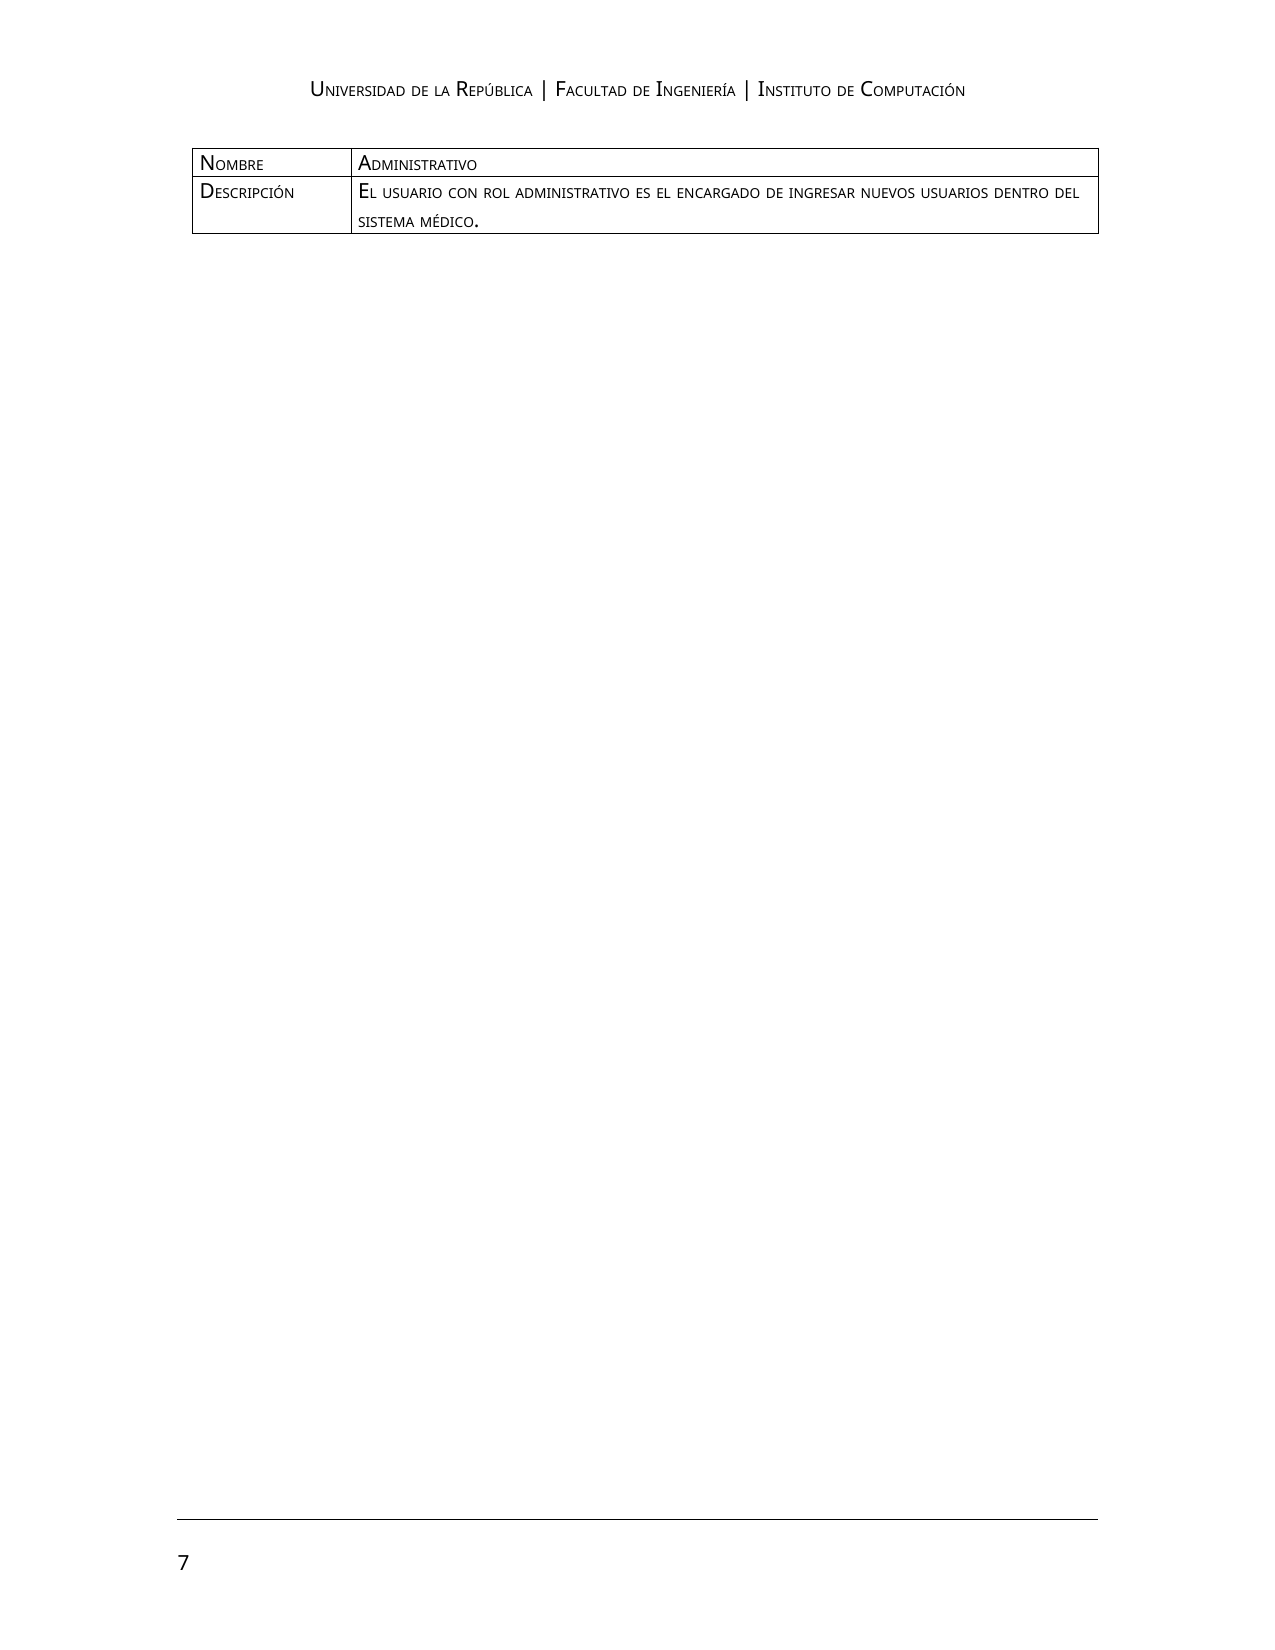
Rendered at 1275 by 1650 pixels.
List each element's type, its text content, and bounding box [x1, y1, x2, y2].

table_cell Descripción [193, 177, 351, 233]
table_header Administrativo [352, 149, 1098, 176]
table_header Nombre [193, 149, 351, 176]
table_cell El usuario con rol administrativo es el encargado de ingresar nuevos usuarios dentro del sistema médico. [352, 177, 1098, 233]
